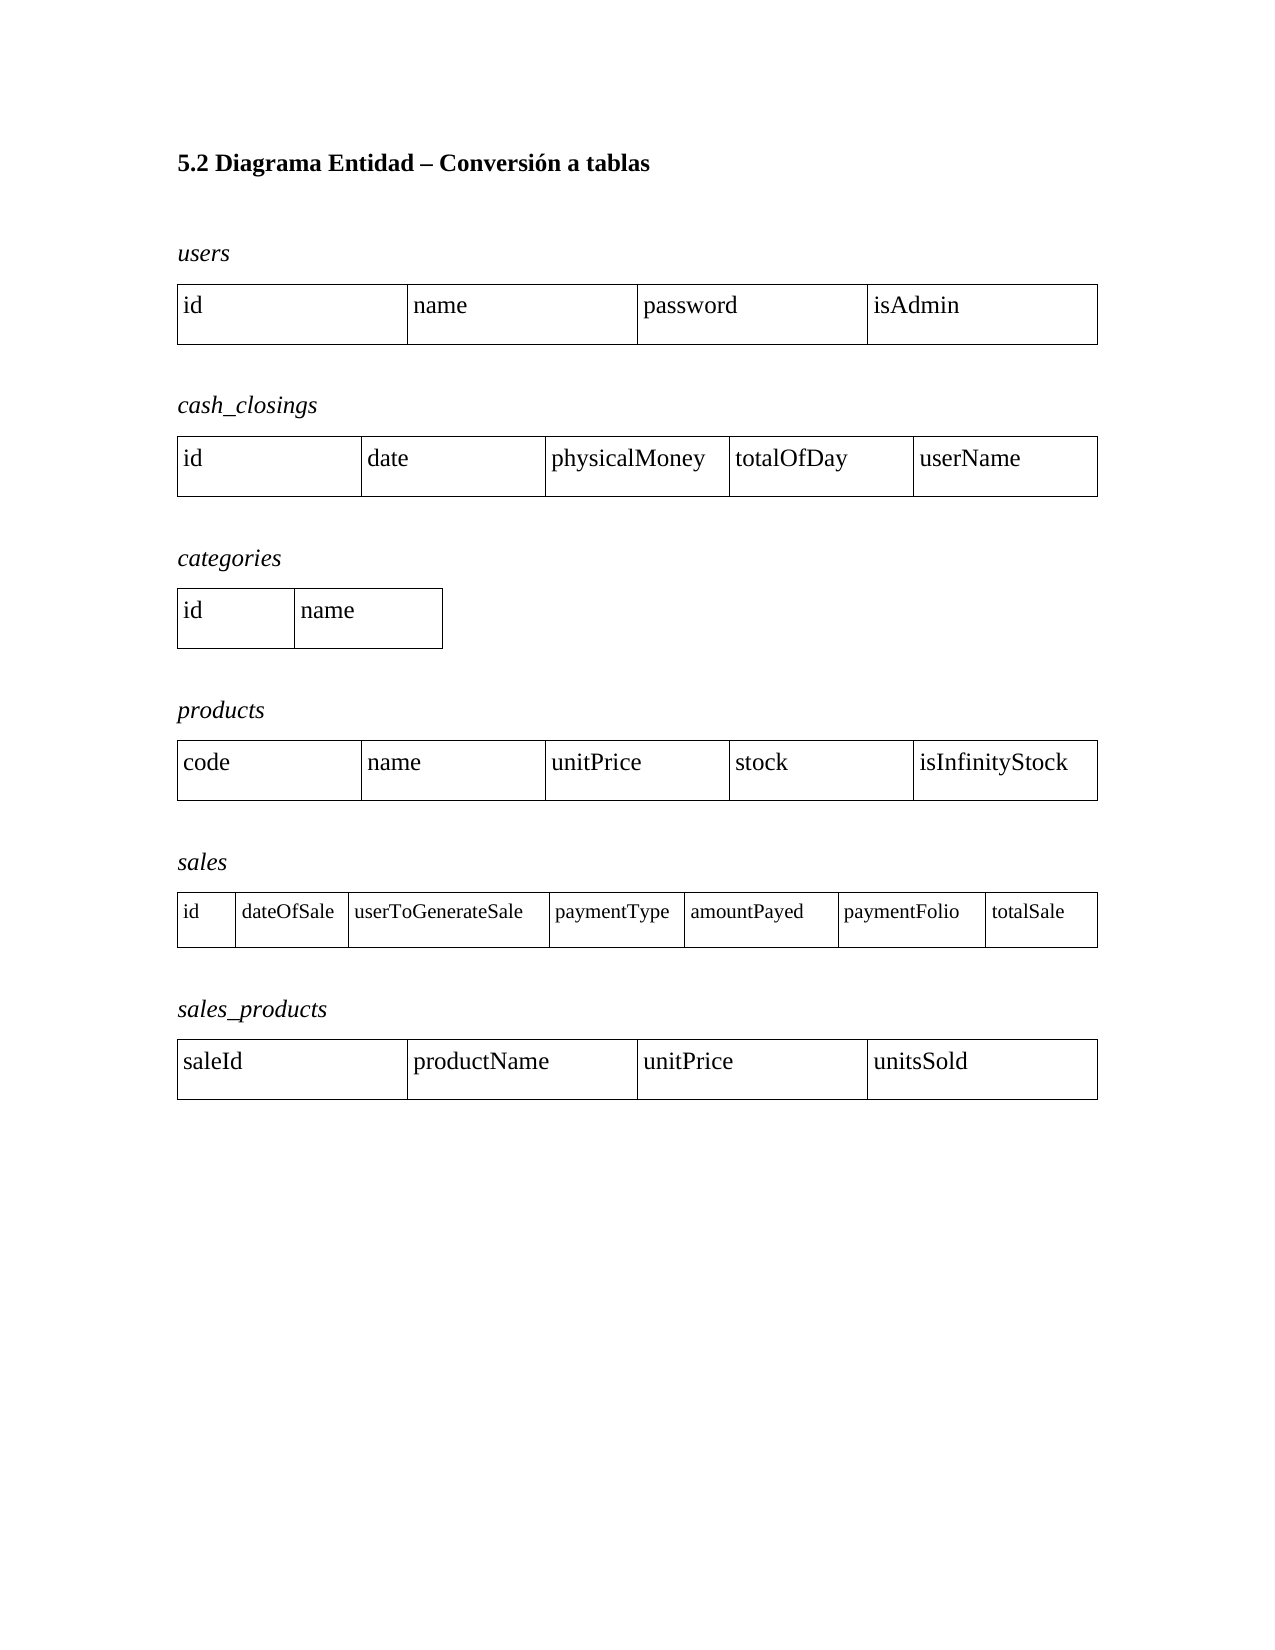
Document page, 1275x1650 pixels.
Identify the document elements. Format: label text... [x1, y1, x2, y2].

text sales_products [177, 994, 1098, 1022]
text users [177, 238, 1098, 267]
table_header dateOfSale [236, 893, 348, 947]
table_header unitsSold [868, 1040, 1097, 1099]
table_header totalOfDay [730, 437, 913, 496]
table_header id [178, 589, 294, 648]
table_header totalSale [986, 893, 1097, 947]
table_header date [362, 437, 545, 496]
table_header name [362, 741, 545, 800]
table_header paymentFolio [839, 893, 985, 947]
text cash_closings [177, 391, 1098, 419]
table_header userToGenerateSale [349, 893, 549, 947]
table_header saleId [178, 1040, 407, 1099]
table_header id [178, 285, 407, 344]
table_header name [295, 589, 442, 648]
table_header isAdmin [868, 285, 1097, 344]
table_header password [638, 285, 867, 344]
table_header id [178, 893, 235, 947]
table_header productName [408, 1040, 637, 1099]
table_header unitPrice [638, 1040, 867, 1099]
table_header isInfinityStock [914, 741, 1097, 800]
text products [177, 695, 1098, 723]
table_header id [178, 437, 361, 496]
table_header code [178, 741, 361, 800]
text sales [177, 847, 1098, 876]
table_header unitPrice [546, 741, 729, 800]
table_header physicalMoney [546, 437, 729, 496]
table_header amountPayed [685, 893, 838, 947]
text categories [177, 543, 1098, 571]
table_header userName [914, 437, 1097, 496]
text 5.2 Diagrama Entidad – Conversión a tablas [177, 148, 1098, 176]
table_header paymentType [550, 893, 684, 947]
table_header name [408, 285, 637, 344]
table_header stock [730, 741, 913, 800]
